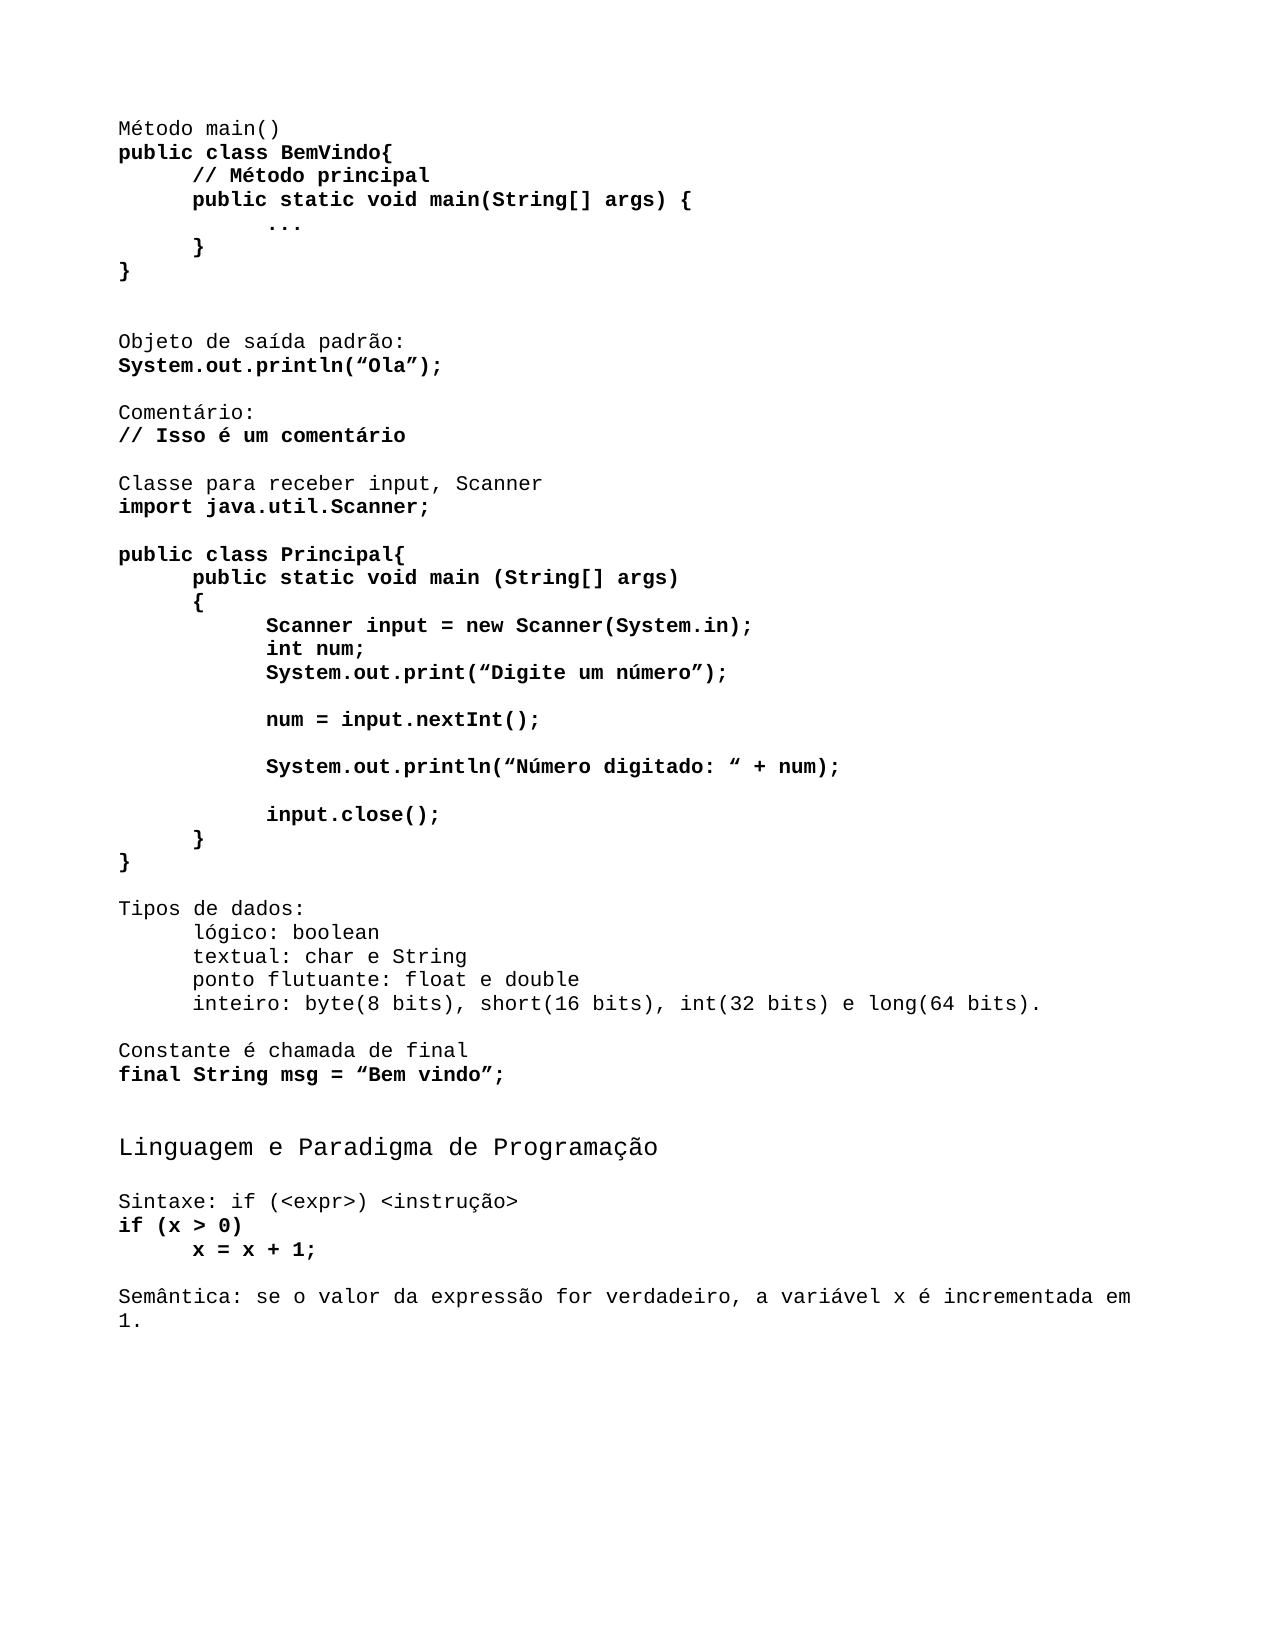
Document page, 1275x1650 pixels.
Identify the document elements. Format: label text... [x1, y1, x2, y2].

text Comentário: [118, 402, 1157, 426]
text ... [118, 213, 1157, 236]
text import java.util.Scanner; [118, 496, 1157, 520]
text Classe para receber input, Scanner [118, 473, 1157, 496]
text public static void main (String[] args) [118, 567, 1157, 591]
text // Isso é um comentário [118, 426, 1157, 449]
text input.close(); [118, 804, 1157, 827]
text Semântica: se o valor da expressão for verdadeiro, a variável x é incrementada em 1. [118, 1286, 1157, 1333]
text System.out.println(“Número digitado: “ + num); [118, 757, 1157, 780]
text lógico: boolean [118, 922, 1157, 946]
text num = input.nextInt(); [118, 709, 1157, 733]
text if (x > 0) [118, 1215, 1157, 1239]
text System.out.println(“Ola”); [118, 354, 1157, 378]
text textual: char e String [118, 946, 1157, 969]
text Objeto de saída padrão: [118, 331, 1157, 354]
text Constante é chamada de final [118, 1040, 1157, 1064]
text public static void main(String[] args) { [118, 189, 1157, 213]
text Linguagem e Paradigma de Programação [118, 1135, 1157, 1163]
text } [118, 827, 1157, 851]
text { [118, 591, 1157, 615]
text } [118, 260, 1157, 284]
text public class Principal{ [118, 544, 1157, 567]
text inteiro: byte(8 bits), short(16 bits), int(32 bits) e long(64 bits). [118, 993, 1157, 1017]
text Scanner input = new Scanner(System.in); [118, 615, 1157, 638]
text } [118, 851, 1157, 875]
text } [118, 236, 1157, 260]
text int num; [118, 638, 1157, 662]
text Método main() [118, 118, 1157, 142]
text x = x + 1; [118, 1239, 1157, 1262]
text public class BemVindo{ [118, 142, 1157, 165]
text System.out.print(“Digite um número”); [118, 662, 1157, 686]
text Tipos de dados: [118, 898, 1157, 922]
text Sintaxe: if (<expr>) <instrução> [118, 1192, 1157, 1215]
text final String msg = “Bem vindo”; [118, 1064, 1157, 1088]
text ponto flutuante: float e double [118, 969, 1157, 993]
text // Método principal [118, 165, 1157, 189]
